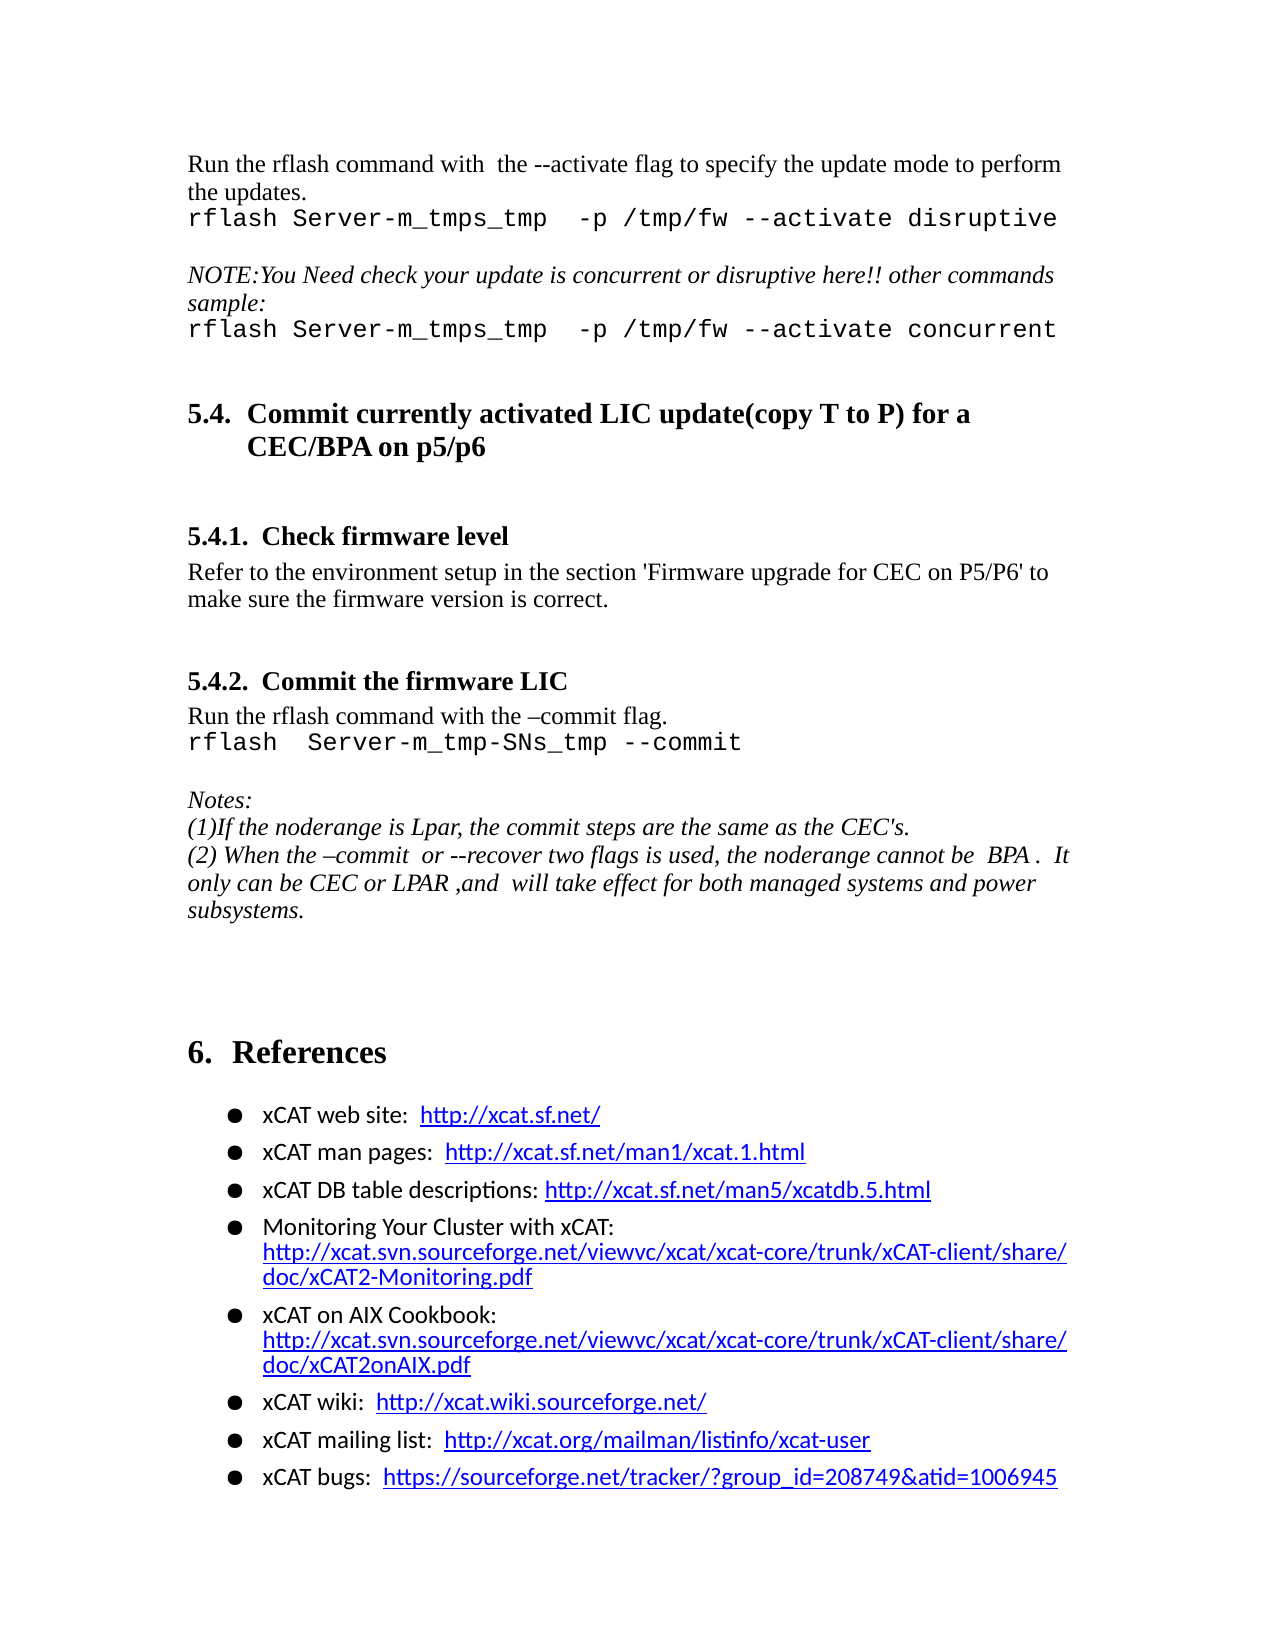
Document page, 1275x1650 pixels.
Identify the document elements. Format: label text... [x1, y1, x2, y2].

text NOTE:You Need check your update is concurrent or disruptive here!! other commands sample: [187, 261, 1087, 317]
text rflash Server-m_tmps_tmp -p /tmp/fw --activate disruptive [187, 205, 1087, 234]
list Monitoring Your Cluster with xCAT: http://xcat.svn.sourceforge.net/viewvc/xcat/xcat-core/trunk/xCAT-client/share/doc/xCAT2-Monitoring.pdf [225, 1217, 1087, 1292]
text (2) When the –commit or --recover two flags is used, the noderange cannot be BPA . It only can be CEC or LPAR ,and will take effect for both managed systems and power subsystems. [187, 841, 1087, 924]
list xCAT on AIX Cookbook: http://xcat.svn.sourceforge.net/viewvc/xcat/xcat-core/trunk/xCAT-client/share/doc/xCAT2onAIX.pdf [225, 1304, 1087, 1379]
text Run the rflash command with the --activate flag to specify the update mode to perform the updates. [187, 150, 1087, 205]
text rflash Server-m_tmps_tmp -p /tmp/fw --activate concurrent [187, 317, 1087, 345]
list xCAT DB table descriptions: http://xcat.sf.net/man5/xcatdb.5.html [225, 1179, 1087, 1204]
subtitle References [187, 1034, 1087, 1071]
text Notes: [187, 786, 1087, 813]
list xCAT bugs: https://sourceforge.net/tracker/?group_id=208749&atid=1006945 [225, 1467, 1087, 1492]
list xCAT wiki: http://xcat.wiki.sourceforge.net/ [225, 1392, 1087, 1417]
subtitle Commit currently activated LIC update(copy T to P) for a CEC/BPA on p5/p6 [187, 398, 1087, 462]
list xCAT mailing list: http://xcat.org/mailman/listinfo/xcat-user [225, 1429, 1087, 1454]
list xCAT man pages: http://xcat.sf.net/man1/xcat.1.html [225, 1142, 1087, 1167]
text rflash Server-m_tmp-SNs_tmp --commit [187, 730, 1087, 758]
list xCAT web site: http://xcat.sf.net/ [225, 1104, 1087, 1129]
text Run the rflash command with the –commit flag. [187, 702, 1087, 730]
subtitle Check firmware level [187, 521, 1087, 551]
text (1)If the noderange is Lpar, the commit steps are the same as the CEC's. [187, 813, 1087, 841]
subtitle Commit the firmware LIC [187, 666, 1087, 696]
text Refer to the environment setup in the section 'Firmware upgrade for CEC on P5/P6' to make sure the firmware version is correct. [187, 558, 1087, 613]
